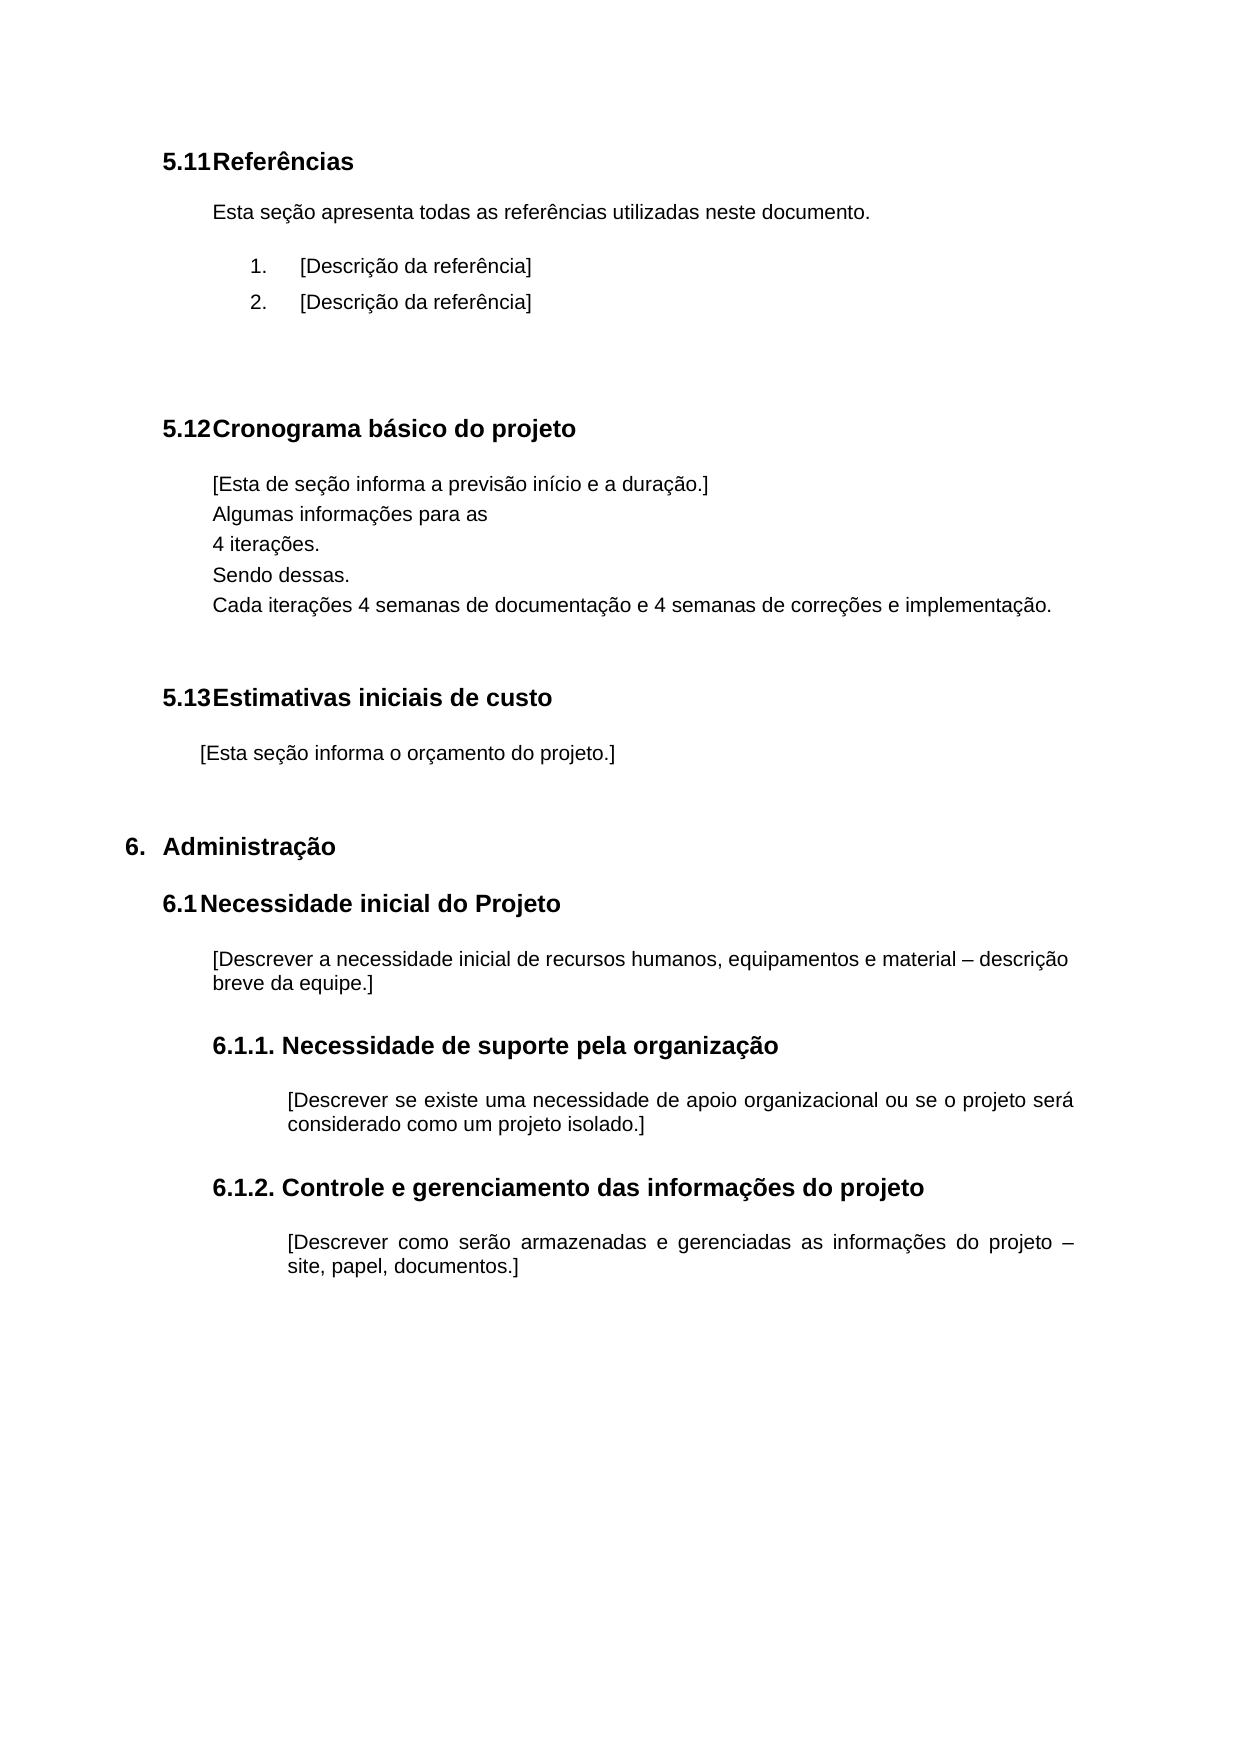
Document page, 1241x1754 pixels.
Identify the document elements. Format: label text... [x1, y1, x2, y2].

subtitle Necessidade inicial do Projeto [162, 889, 1075, 918]
text [Descrever como serão armazenadas e gerenciadas as informações do projeto – site, papel, documentos.] [287, 1230, 1075, 1278]
text Esta seção apresenta todas as referências utilizadas neste documento. [212, 199, 1075, 223]
table_cell [280, 320, 575, 357]
table_cell 2. [205, 284, 280, 320]
table_cell [205, 320, 280, 357]
text Cada iterações 4 semanas de documentação e 4 semanas de correções e implementação. [212, 593, 1075, 617]
subtitle Administração [125, 831, 1075, 860]
subtitle Estimativas iniciais de custo [162, 683, 1075, 712]
text [Esta de seção informa a previsão início e a duração.] [212, 472, 1075, 496]
text 4 iterações. [212, 532, 1075, 556]
text Sendo dessas. [212, 562, 1075, 586]
text Algumas informações para as [212, 502, 1075, 526]
text [Esta seção informa o orçamento do projeto.] [200, 741, 1075, 765]
subtitle Referências [162, 147, 1075, 176]
subtitle Cronograma básico do projeto [162, 414, 1075, 443]
table_header [Descrição da referência] [280, 248, 575, 284]
table_cell [Descrição da referência] [280, 284, 575, 320]
text [Descrever a necessidade inicial de recursos humanos, equipamentos e material – descrição breve da equipe.] [212, 946, 1075, 994]
text [Descrever se existe uma necessidade de apoio organizacional ou se o projeto será considerado como um projeto isolado.] [287, 1088, 1075, 1136]
text 6.1.1. Necessidade de suporte pela organização [212, 1031, 1075, 1059]
text 6.1.2. Controle e gerenciamento das informações do projeto [212, 1173, 1075, 1201]
table_header 1. [205, 248, 280, 284]
